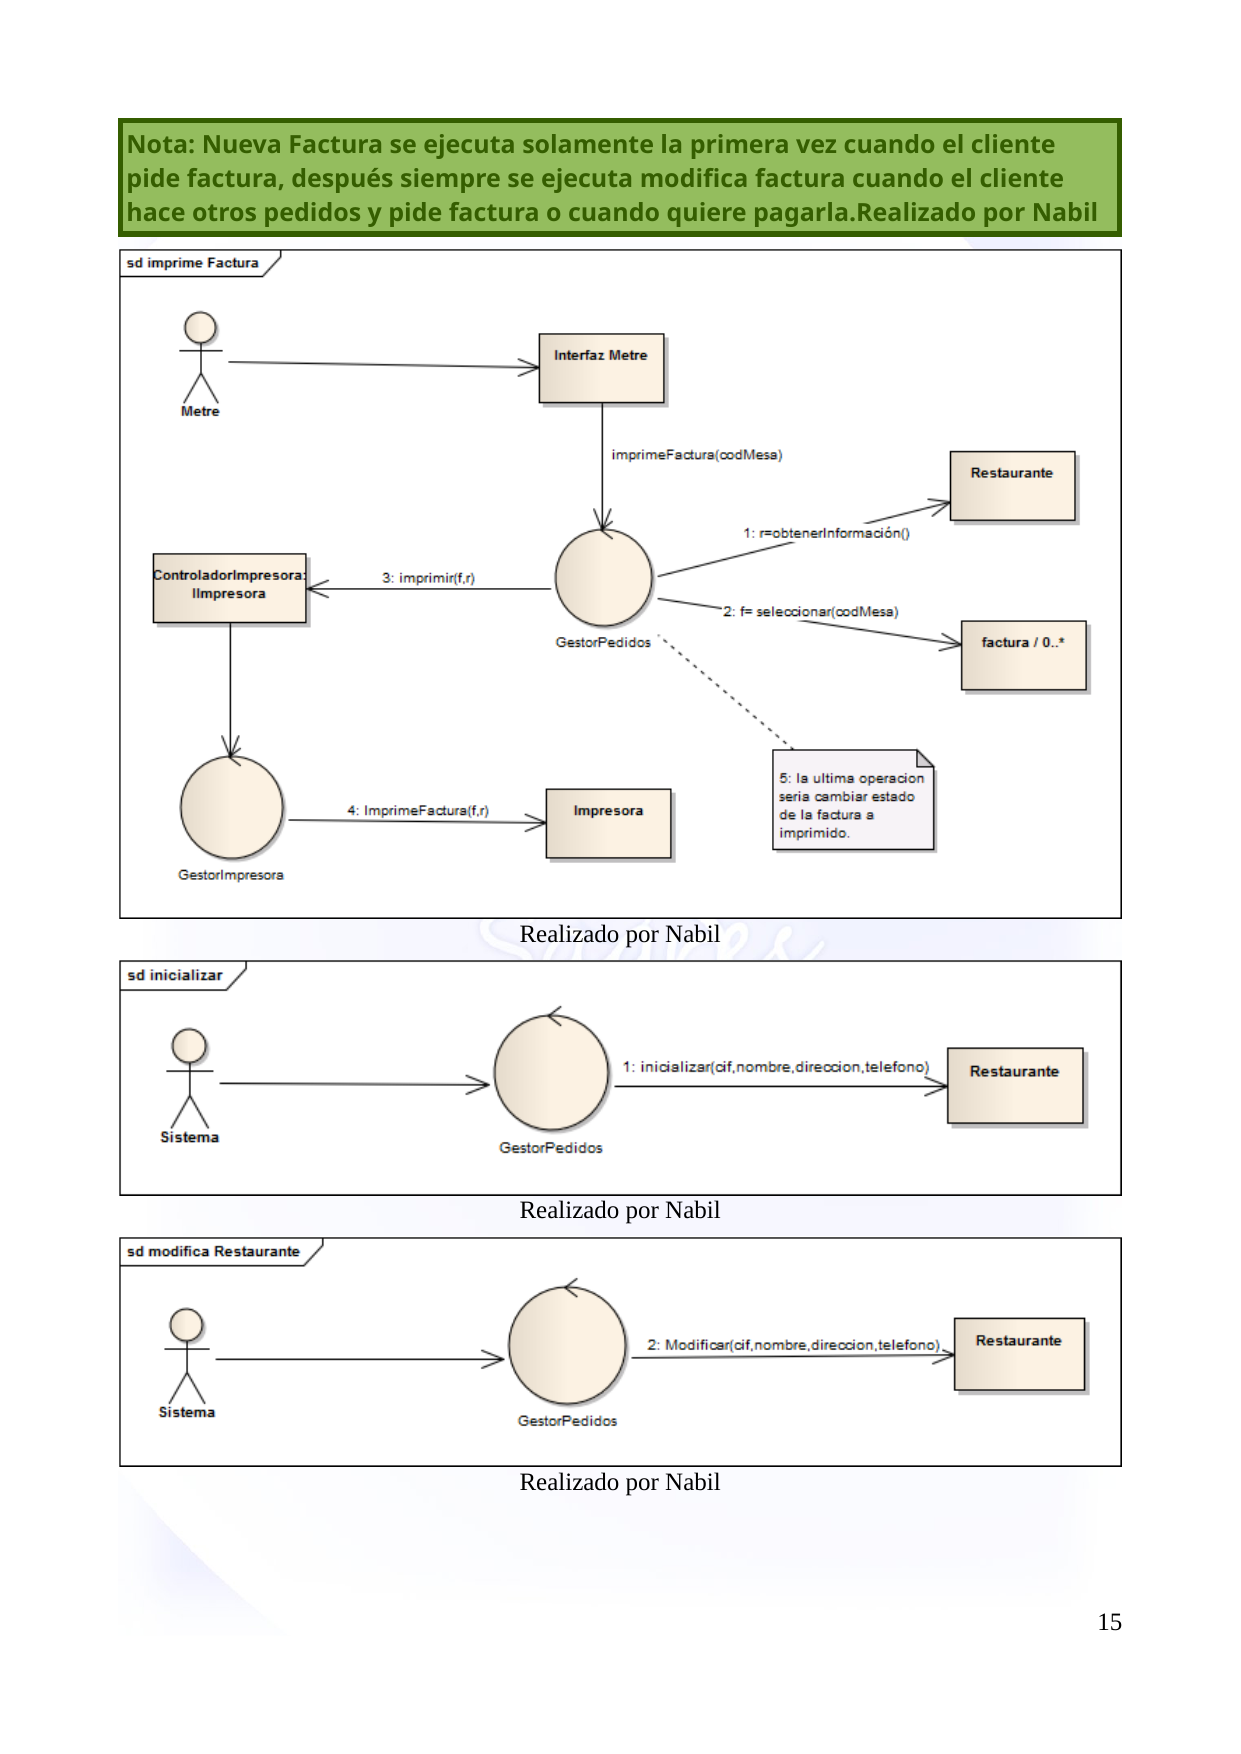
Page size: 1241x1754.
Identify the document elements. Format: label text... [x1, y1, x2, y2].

text Realizado por Nabil [118, 1467, 1122, 1496]
picture [118, 237, 1122, 919]
text Nota: Nueva Factura se ejecuta solamente la primera vez cuando el cliente pide factura, después siempre se ejecuta modifica factura cuando el cliente hace otros pedidos y pide factura o cuando quiere pagarla.Realizado por Nabil [123, 123, 1117, 231]
text Realizado por Nabil [118, 1196, 1122, 1224]
picture [118, 1496, 1122, 1636]
text Realizado por Nabil [118, 919, 1122, 947]
picture [118, 947, 1122, 1196]
picture [118, 1224, 1122, 1467]
